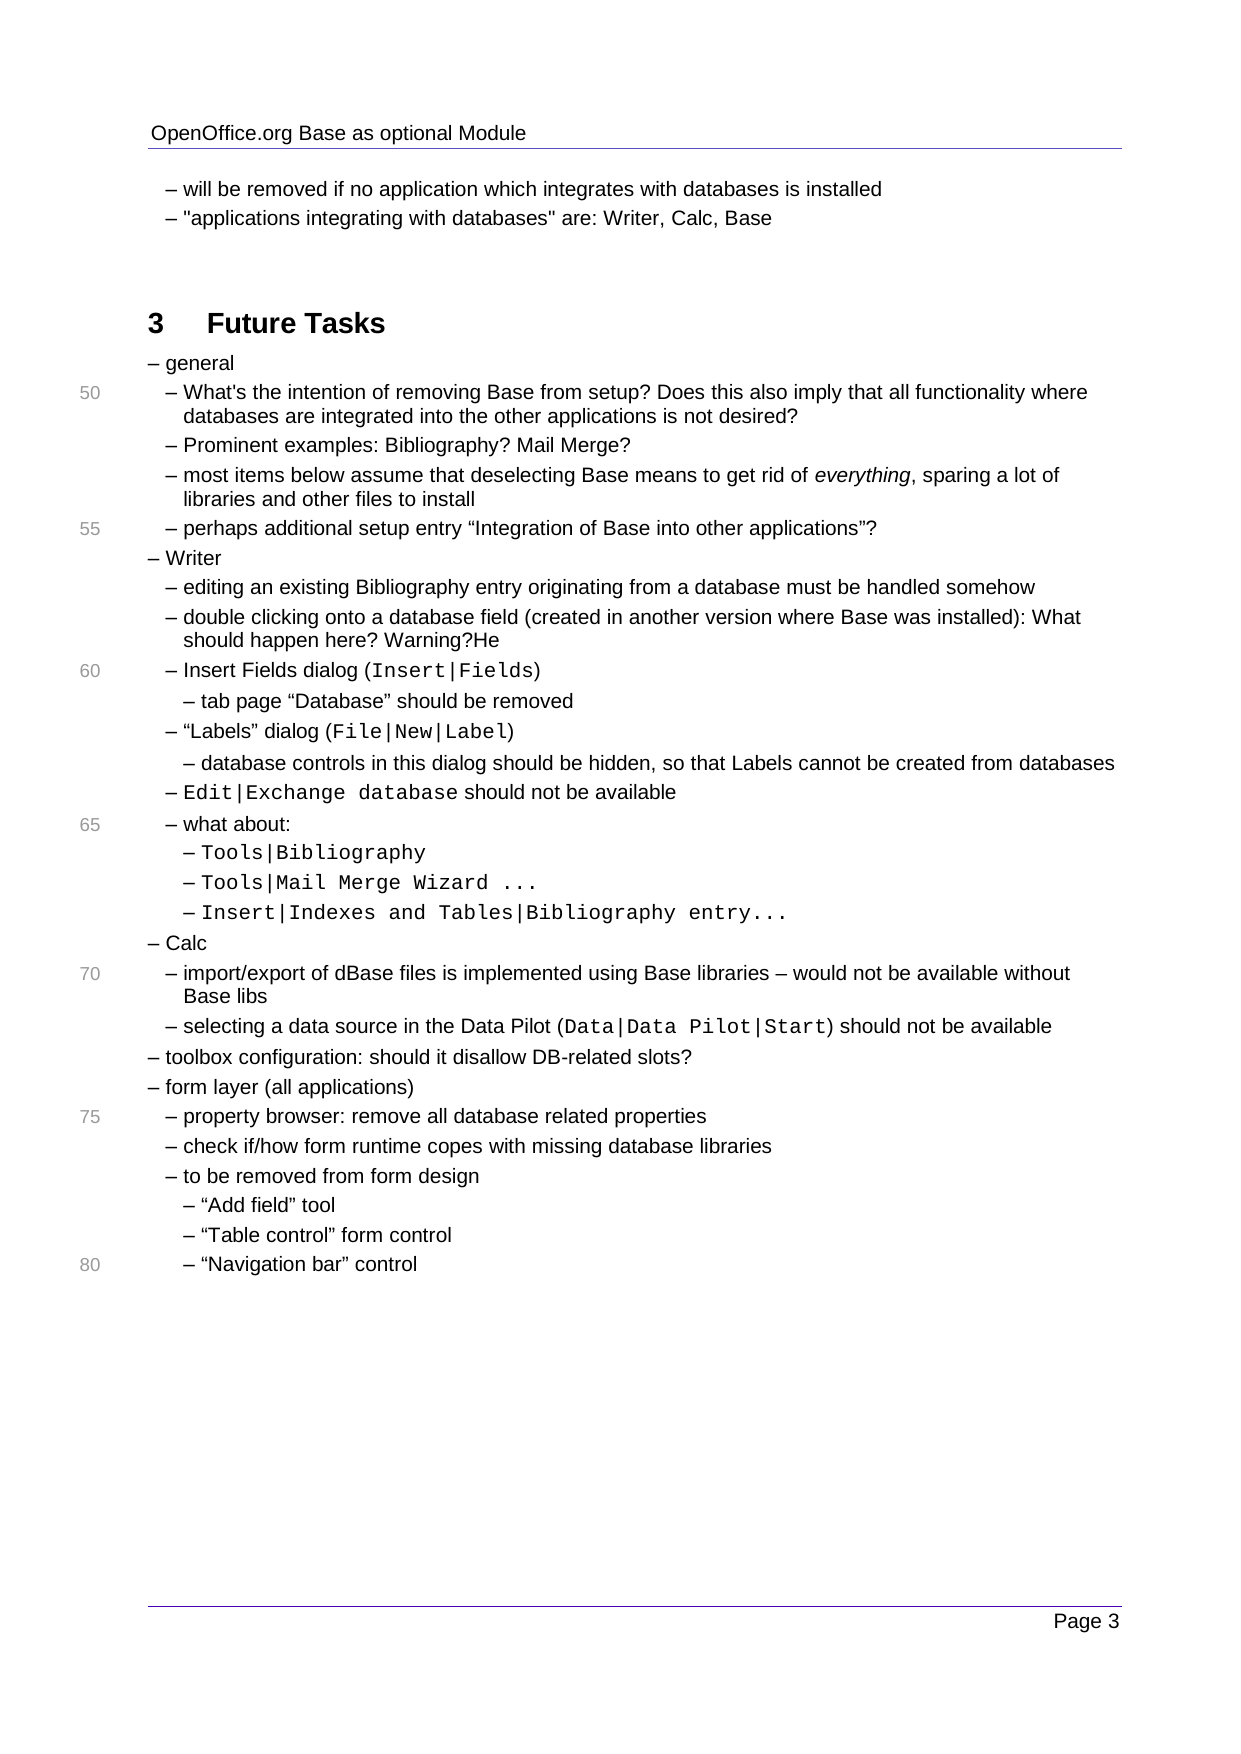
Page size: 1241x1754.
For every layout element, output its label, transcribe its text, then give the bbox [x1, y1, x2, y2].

list Tools|Mail Merge Wizard ... [183, 872, 1122, 896]
list Insert Fields dialog (Insert|Fields) [165, 658, 1122, 684]
list Writer [148, 546, 1122, 570]
list double clicking onto a database field (created in another version where Base was installed): What should happen here? Warning?He [165, 605, 1122, 652]
list Prominent examples: Bibliography? Mail Merge? [165, 434, 1122, 457]
list editing an existing Bibliography entry originating from a database must be handled somehow [165, 576, 1122, 599]
list selecting a data source in the Data Pilot (Data|Data Pilot|Start) should not be available [165, 1014, 1122, 1040]
list Edit|Exchange database should not be available [165, 781, 1122, 806]
list toolbox configuration: should it disallow DB-related slots? [148, 1046, 1122, 1069]
list “Navigation bar” control [183, 1253, 1122, 1276]
list “Add field” tool [183, 1194, 1122, 1217]
subtitle Future Tasks [148, 307, 1122, 339]
list import/export of dBase files is implemented using Base libraries – would not be available without Base libs [165, 961, 1122, 1008]
list most items below assume that deselecting Base means to get rid of everything, sparing a lot of libraries and other files to install [165, 463, 1122, 511]
list "applications integrating with databases" are: Writer, Calc, Base [165, 207, 1122, 230]
list check if/how form runtime copes with missing database libraries [165, 1134, 1122, 1158]
list to be removed from form design [165, 1164, 1122, 1188]
list what about: [165, 812, 1122, 836]
list “Labels” dialog (File|New|Label) [165, 719, 1122, 745]
list What's the intention of removing Base from setup? Does this also imply that all functionality where databases are integrated into the other applications is not desired? [165, 381, 1122, 428]
list tab page “Database” should be removed [183, 690, 1122, 713]
list “Table control” form control [183, 1223, 1122, 1247]
list form layer (all applications) [148, 1075, 1122, 1099]
list will be removed if no application which integrates with databases is installed [165, 177, 1122, 201]
list Calc [148, 932, 1122, 955]
list database controls in this dialog should be hidden, so that Labels cannot be created from databases [183, 751, 1122, 774]
list Tools|Bibliography [183, 842, 1122, 866]
list general [148, 351, 1122, 375]
list property browser: remove all database related properties [165, 1105, 1122, 1128]
list Insert|Indexes and Tables|Bibliography entry... [183, 902, 1122, 926]
list perhaps additional setup entry “Integration of Base into other applications”? [165, 517, 1122, 540]
